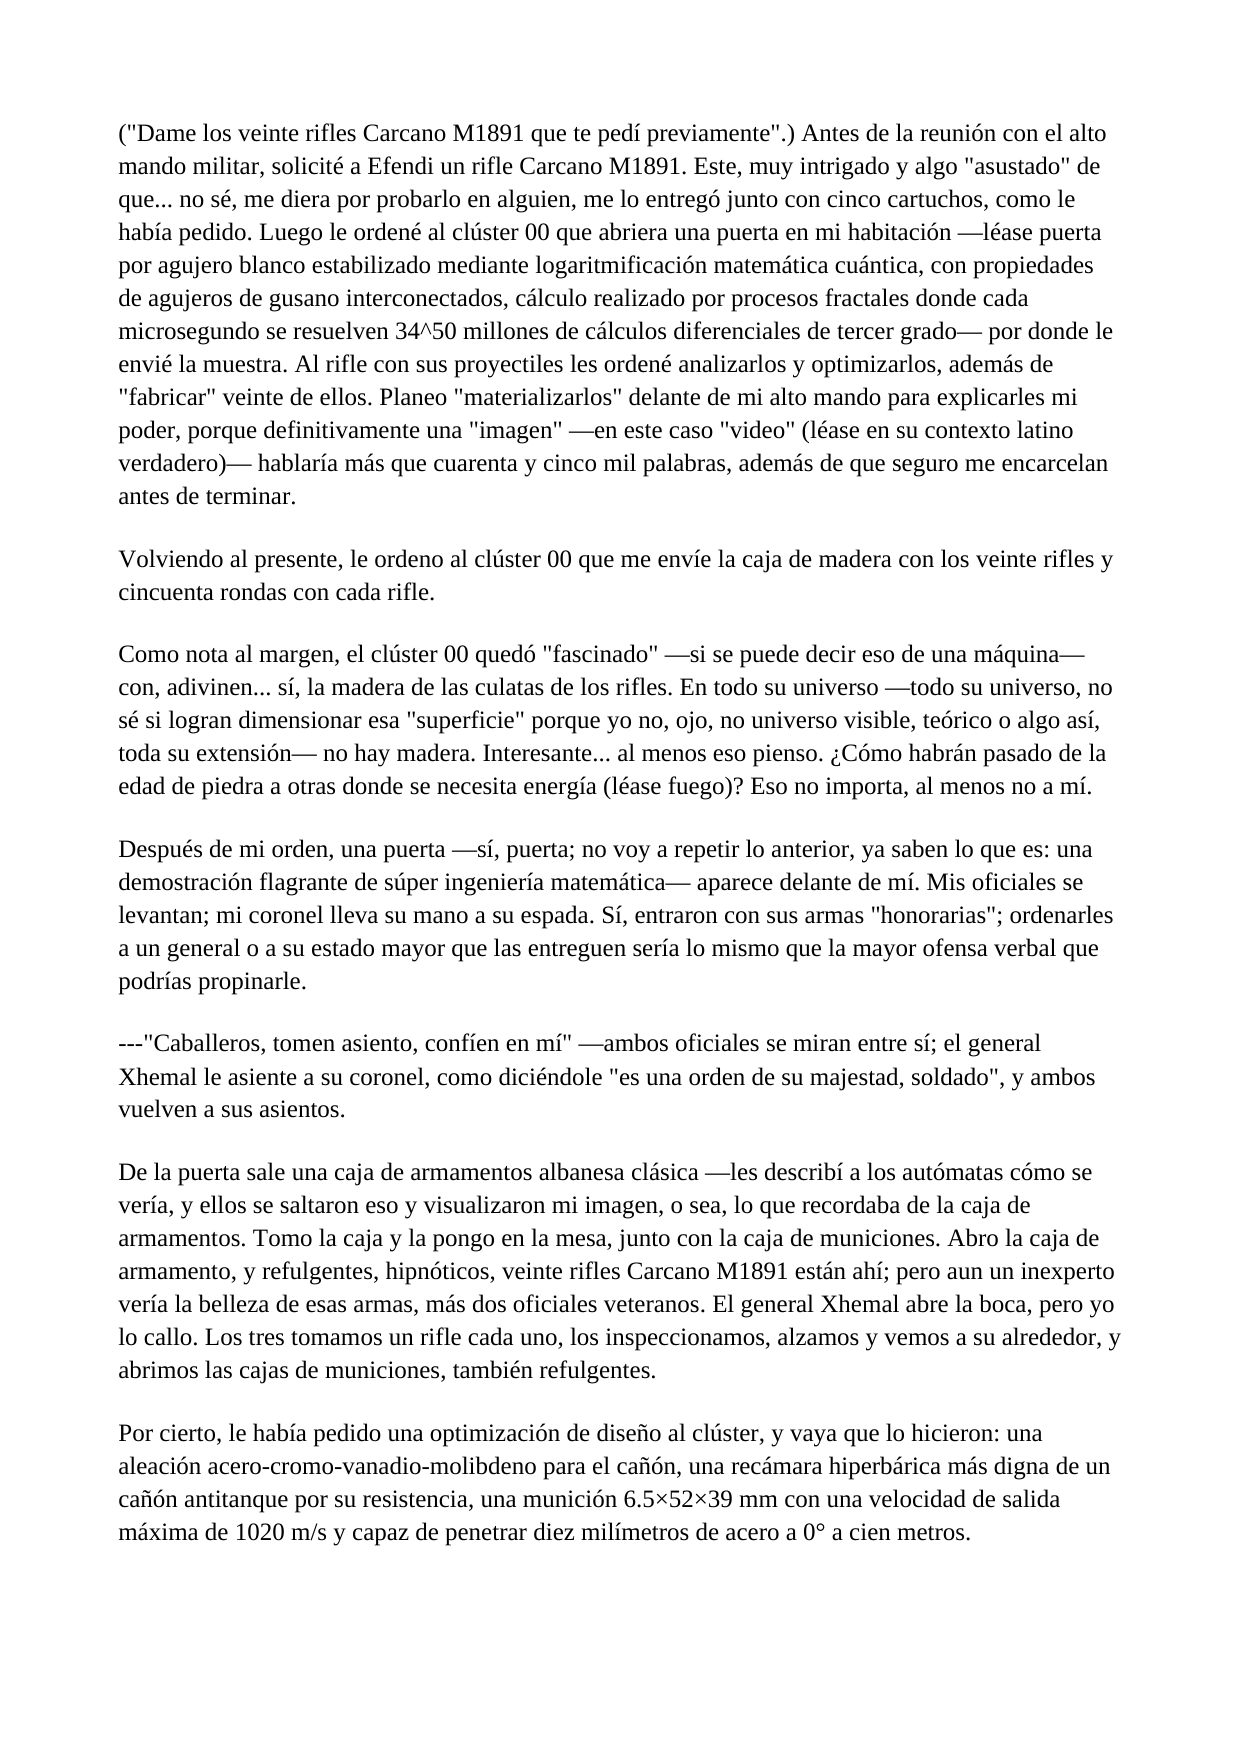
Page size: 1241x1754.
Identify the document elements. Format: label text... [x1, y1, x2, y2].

text De la puerta sale una caja de armamentos albanesa clásica —les describí a los autómatas cómo se vería, y ellos se saltaron eso y visualizaron mi imagen, o sea, lo que recordaba de la caja de armamentos. Tomo la caja y la pongo en la mesa, junto con la caja de municiones. Abro la caja de armamento, y refulgentes, hipnóticos, veinte rifles Carcano M1891 están ahí; pero aun un inexperto vería la belleza de esas armas, más dos oficiales veteranos. El general Xhemal abre la boca, pero yo lo callo. Los tres tomamos un rifle cada uno, los inspeccionamos, alzamos y vemos a su alrededor, y abrimos las cajas de municiones, también refulgentes. [118, 1157, 1122, 1384]
text Por cierto, le había pedido una optimización de diseño al clúster, y vaya que lo hicieron: una aleación acero-cromo-vanadio-molibdeno para el cañón, una recámara hiperbárica más digna de un cañón antitanque por su resistencia, una munición 6.5×52×39 mm con una velocidad de salida máxima de 1020 m/s y capaz de penetrar diez milímetros de acero a 0° a cien metros. [118, 1418, 1122, 1546]
text Volviendo al presente, le ordeno al clúster 00 que me envíe la caja de madera con los veinte rifles y cincuenta rondas con cada rifle. [118, 544, 1122, 606]
text ("Dame los veinte rifles Carcano M1891 que te pedí previamente".) Antes de la reunión con el alto mando militar, solicité a Efendi un rifle Carcano M1891. Este, muy intrigado y algo "asustado" de que... no sé, me diera por probarlo en alguien, me lo entregó junto con cinco cartuchos, como le había pedido. Luego le ordené al clúster 00 que abriera una puerta en mi habitación —léase puerta por agujero blanco estabilizado mediante logaritmificación matemática cuántica, con propiedades de agujeros de gusano interconectados, cálculo realizado por procesos fractales donde cada microsegundo se resuelven 34^50 millones de cálculos diferenciales de tercer grado— por donde le envié la muestra. Al rifle con sus proyectiles les ordené analizarlos y optimizarlos, además de "fabricar" veinte de ellos. Planeo "materializarlos" delante de mi alto mando para explicarles mi poder, porque definitivamente una "imagen" —en este caso "video" (léase en su contexto latino verdadero)— hablaría más que cuarenta y cinco mil palabras, además de que seguro me encarcelan antes de terminar. [118, 118, 1122, 510]
text Como nota al margen, el clúster 00 quedó "fascinado" —si se puede decir eso de una máquina— con, adivinen... sí, la madera de las culatas de los rifles. En todo su universo —todo su universo, no sé si logran dimensionar esa "superficie" porque yo no, ojo, no universo visible, teórico o algo así, toda su extensión— no hay madera. Interesante... al menos eso pienso. ¿Cómo habrán pasado de la edad de piedra a otras donde se necesita energía (léase fuego)? Eso no importa, al menos no a mí. [118, 639, 1122, 800]
text Después de mi orden, una puerta —sí, puerta; no voy a repetir lo anterior, ya saben lo que es: una demostración flagrante de súper ingeniería matemática— aparece delante de mí. Mis oficiales se levantan; mi coronel lleva su mano a su espada. Sí, entraron con sus armas "honorarias"; ordenarles a un general o a su estado mayor que las entreguen sería lo mismo que la mayor ofensa verbal que podrías propinarle. [118, 834, 1122, 995]
text ---"Caballeros, tomen asiento, confíen en mí" —ambos oficiales se miran entre sí; el general Xhemal le asiente a su coronel, como diciéndole "es una orden de su majestad, soldado", y ambos vuelven a sus asientos. [118, 1028, 1122, 1123]
